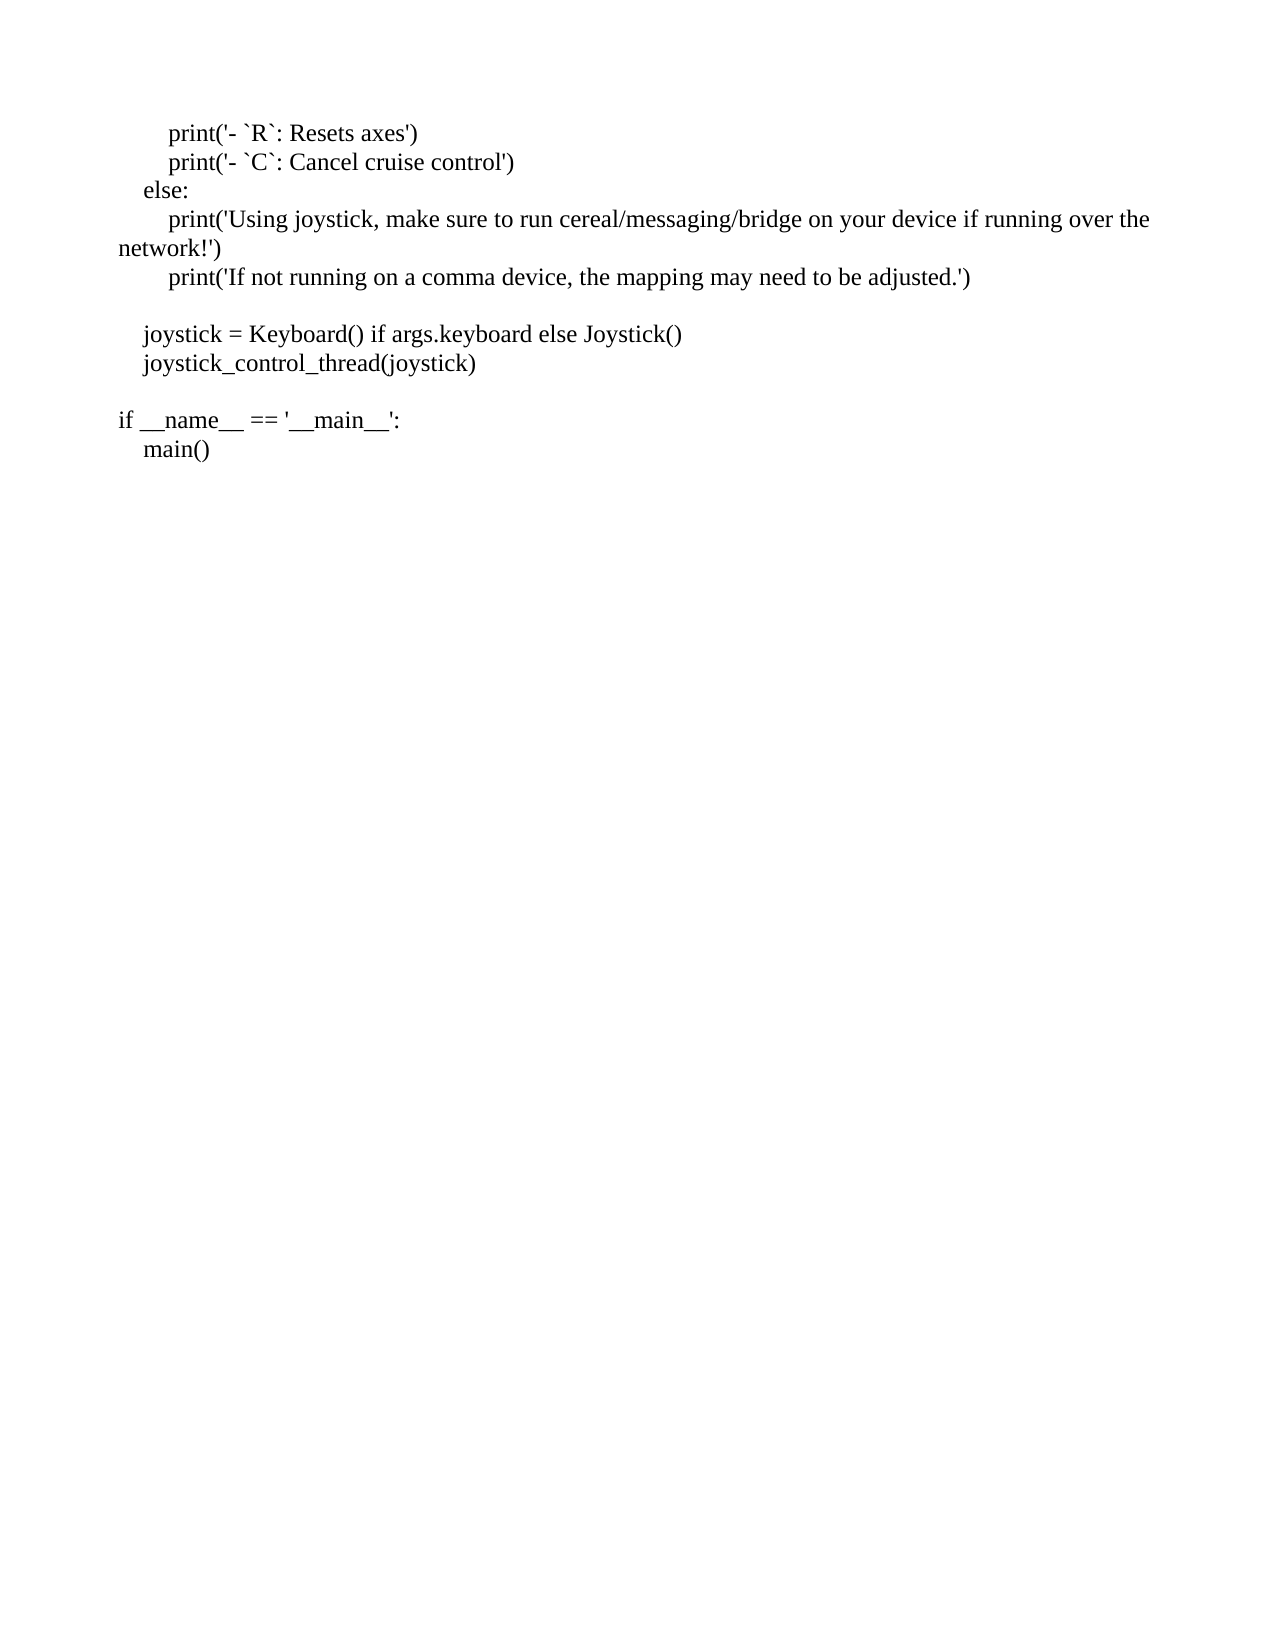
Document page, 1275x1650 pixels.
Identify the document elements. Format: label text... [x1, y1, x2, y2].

text else: [118, 176, 1157, 204]
text main() [118, 434, 1157, 463]
text print('- `R`: Resets axes') [118, 118, 1157, 147]
text print('- `C`: Cancel cruise control') [118, 147, 1157, 176]
text if __name__ == '__main__': [118, 406, 1157, 434]
text print('If not running on a comma device, the mapping may need to be adjusted.') [118, 262, 1157, 291]
text joystick = Keyboard() if args.keyboard else Joystick() [118, 319, 1157, 348]
text print('Using joystick, make sure to run cereal/messaging/bridge on your device if running over the network!') [118, 204, 1157, 262]
text joystick_control_thread(joystick) [118, 348, 1157, 377]
